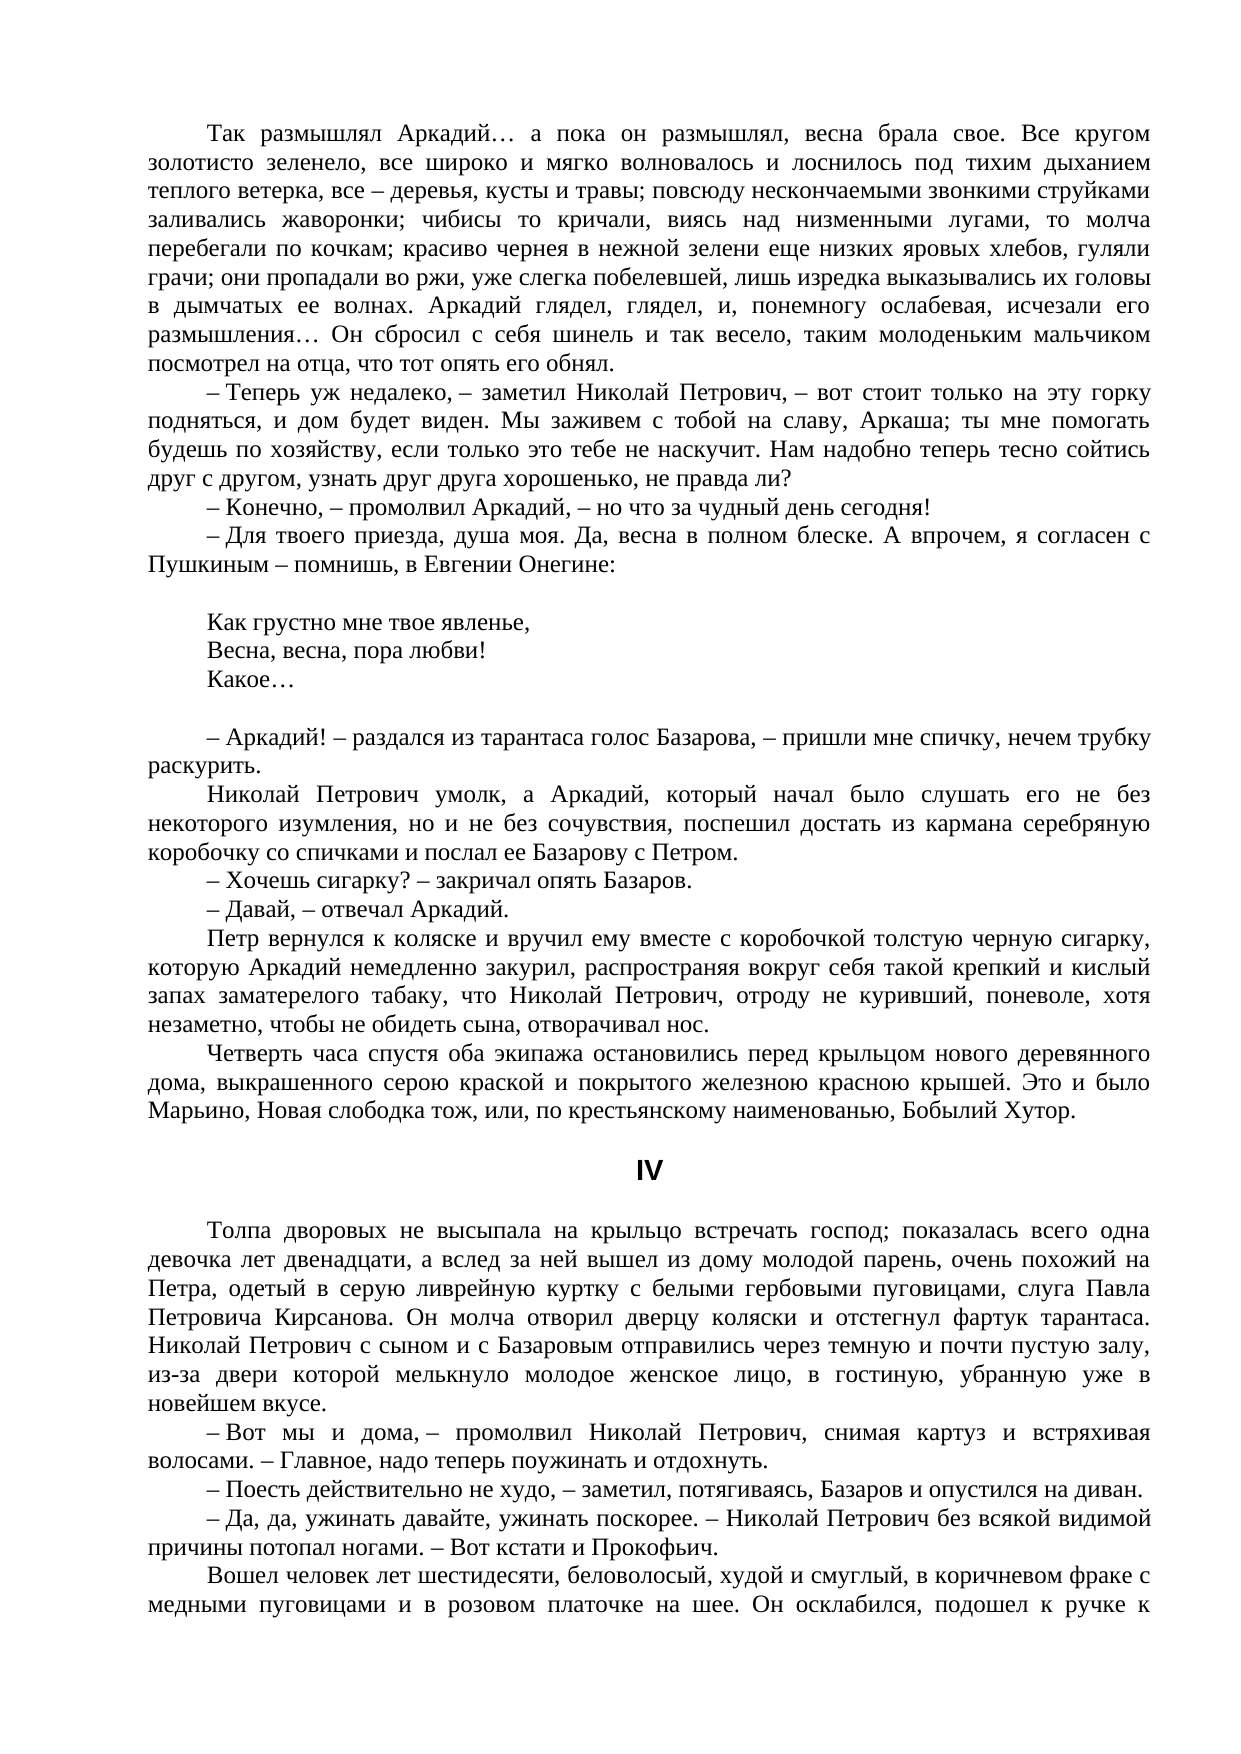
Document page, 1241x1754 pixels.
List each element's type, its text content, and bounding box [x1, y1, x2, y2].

text Толпа дворовых не высыпала на крыльцо встречать господ; показалась всего одна девочка лет двенадцати, а вслед за ней вышел из дому молодой парень, очень похожий на Петра, одетый в серую ливрейную куртку с белыми гербовыми пуговицами, слуга Павла Петровича Кирсанова. Он молча отворил дверцу коляски и отстегнул фартук тарантаса. Николай Петрович с сыном и с Базаровым отправились через темную и почти пустую залу, из-за двери которой мелькнуло молодое женское лицо, в гостиную, убранную уже в новейшем вкусе. [148, 1215, 1152, 1417]
text Николай Петрович умолк, а Аркадий, который начал было слушать его не без некоторого изумления, но и не без сочувствия, поспешил достать из кармана серебряную коробочку со спичками и послал ее Базарову с Петром. [148, 779, 1152, 866]
text – Теперь уж недалеко, – заметил Николай Петрович, – вот стоит только на эту горку подняться, и дом будет виден. Мы заживем с тобой на славу, Аркаша; ты мне помогать будешь по хозяйству, если только это тебе не наскучит. Нам надобно теперь тесно сойтись друг с другом, узнать друг друга хорошенько, не правда ли? [148, 377, 1152, 492]
text – Вот мы и дома, – промолвил Николай Петрович, снимая картуз и встряхивая волосами. – Главное, надо теперь поужинать и отдохнуть. [148, 1417, 1152, 1474]
text – Давай, – отвечал Аркадий. [148, 894, 1152, 923]
text Какое… [148, 664, 1152, 693]
text – Аркадий! – раздался из тарантаса голос Базарова, – пришли мне спичку, нечем трубку раскурить. [148, 722, 1152, 779]
subtitle IV [148, 1153, 1152, 1187]
text – Да, да, ужинать давайте, ужинать поскорее. – Николай Петрович без всякой видимой причины потопал ногами. – Вот кстати и Прокофьич. [148, 1503, 1152, 1560]
text – Хочешь сигарку? – закричал опять Базаров. [148, 866, 1152, 894]
text Вошел человек лет шестидесяти, беловолосый, худой и смуглый, в коричневом фраке с медными пуговицами и в розовом платочке на шее. Он осклабился, подошел к ручке к [148, 1560, 1152, 1618]
text – Конечно, – промолвил Аркадий, – но что за чудный день сегодня! [148, 492, 1152, 521]
text Так размышлял Аркадий… а пока он размышлял, весна брала свое. Все кругом золотисто зеленело, все широко и мягко волновалось и лоснилось под тихим дыханием теплого ветерка, все – деревья, кусты и травы; повсюду нескончаемыми звонкими струйками заливались жаворонки; чибисы то кричали, виясь над низменными лугами, то молча перебегали по кочкам; красиво чернея в нежной зелени еще низких яровых хлебов, гуляли грачи; они пропадали во ржи, уже слегка побелевшей, лишь изредка выказывались их головы в дымчатых ее волнах. Аркадий глядел, глядел, и, понемногу ослабевая, исчезали его размышления… Он сбросил с себя шинель и так весело, таким молоденьким мальчиком посмотрел на отца, что тот опять его обнял. [148, 118, 1152, 377]
text Как грустно мне твое явленье, [148, 607, 1152, 636]
text Весна, весна, пора любви! [148, 636, 1152, 664]
text Петр вернулся к коляске и вручил ему вместе с коробочкой толстую черную сигарку, которую Аркадий немедленно закурил, распространяя вокруг себя такой крепкий и кислый запах заматерелого табаку, что Николай Петрович, отроду не куривший, поневоле, хотя незаметно, чтобы не обидеть сына, отворачивал нос. [148, 923, 1152, 1038]
text Четверть часа спустя оба экипажа остановились перед крыльцом нового деревянного дома, выкрашенного серою краской и покрытого железною красною крышей. Это и было Марьино, Новая слободка тож, или, по крестьянскому наименованью, Бобылий Хутор. [148, 1038, 1152, 1124]
text – Для твоего приезда, душа моя. Да, весна в полном блеске. А впрочем, я согласен с Пушкиным – помнишь, в Евгении Онегине: [148, 521, 1152, 578]
text – Поесть действительно не худо, – заметил, потягиваясь, Базаров и опустился на диван. [148, 1474, 1152, 1503]
